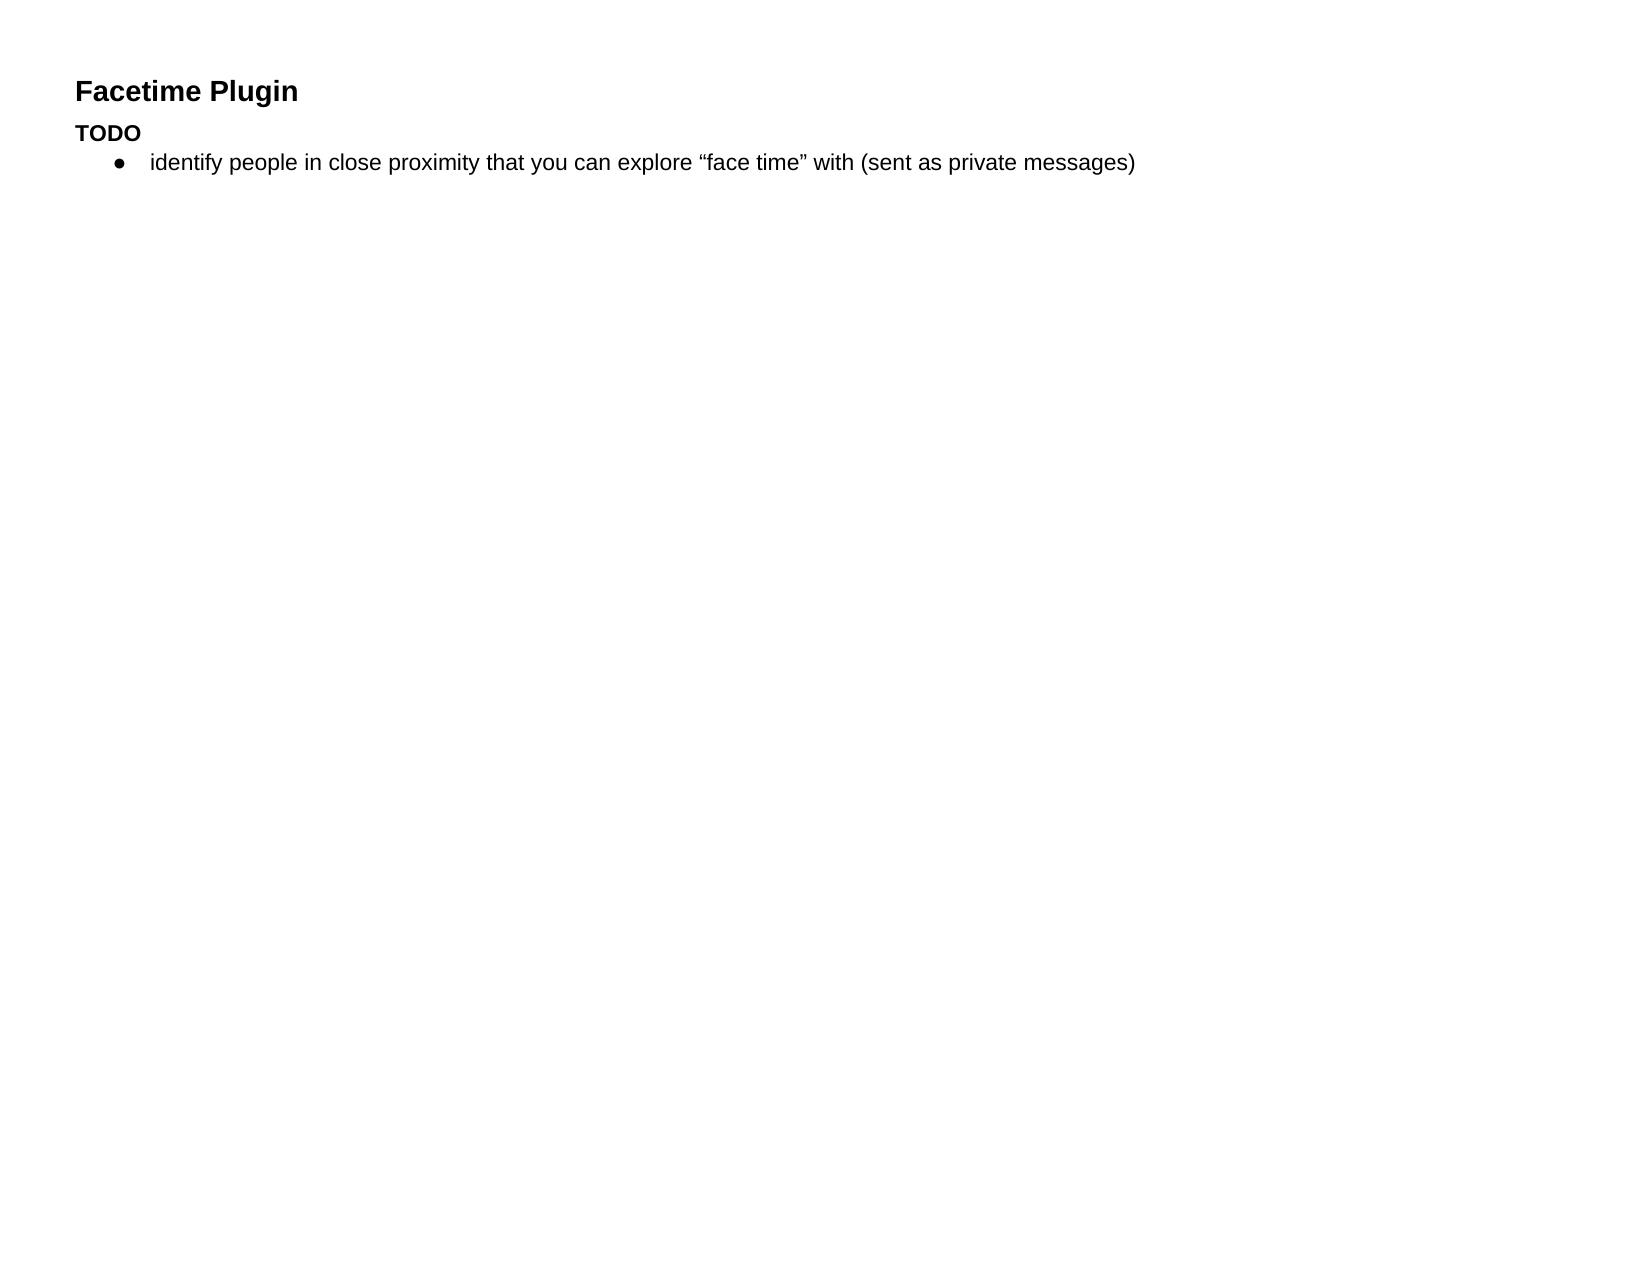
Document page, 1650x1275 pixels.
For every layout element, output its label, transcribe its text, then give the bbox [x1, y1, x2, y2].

text TODO [75, 121, 1462, 146]
subtitle Facetime Plugin [75, 75, 1312, 108]
list identify people in close proximity that you can explore “face time” with (sent as private messages) [112, 150, 1312, 176]
